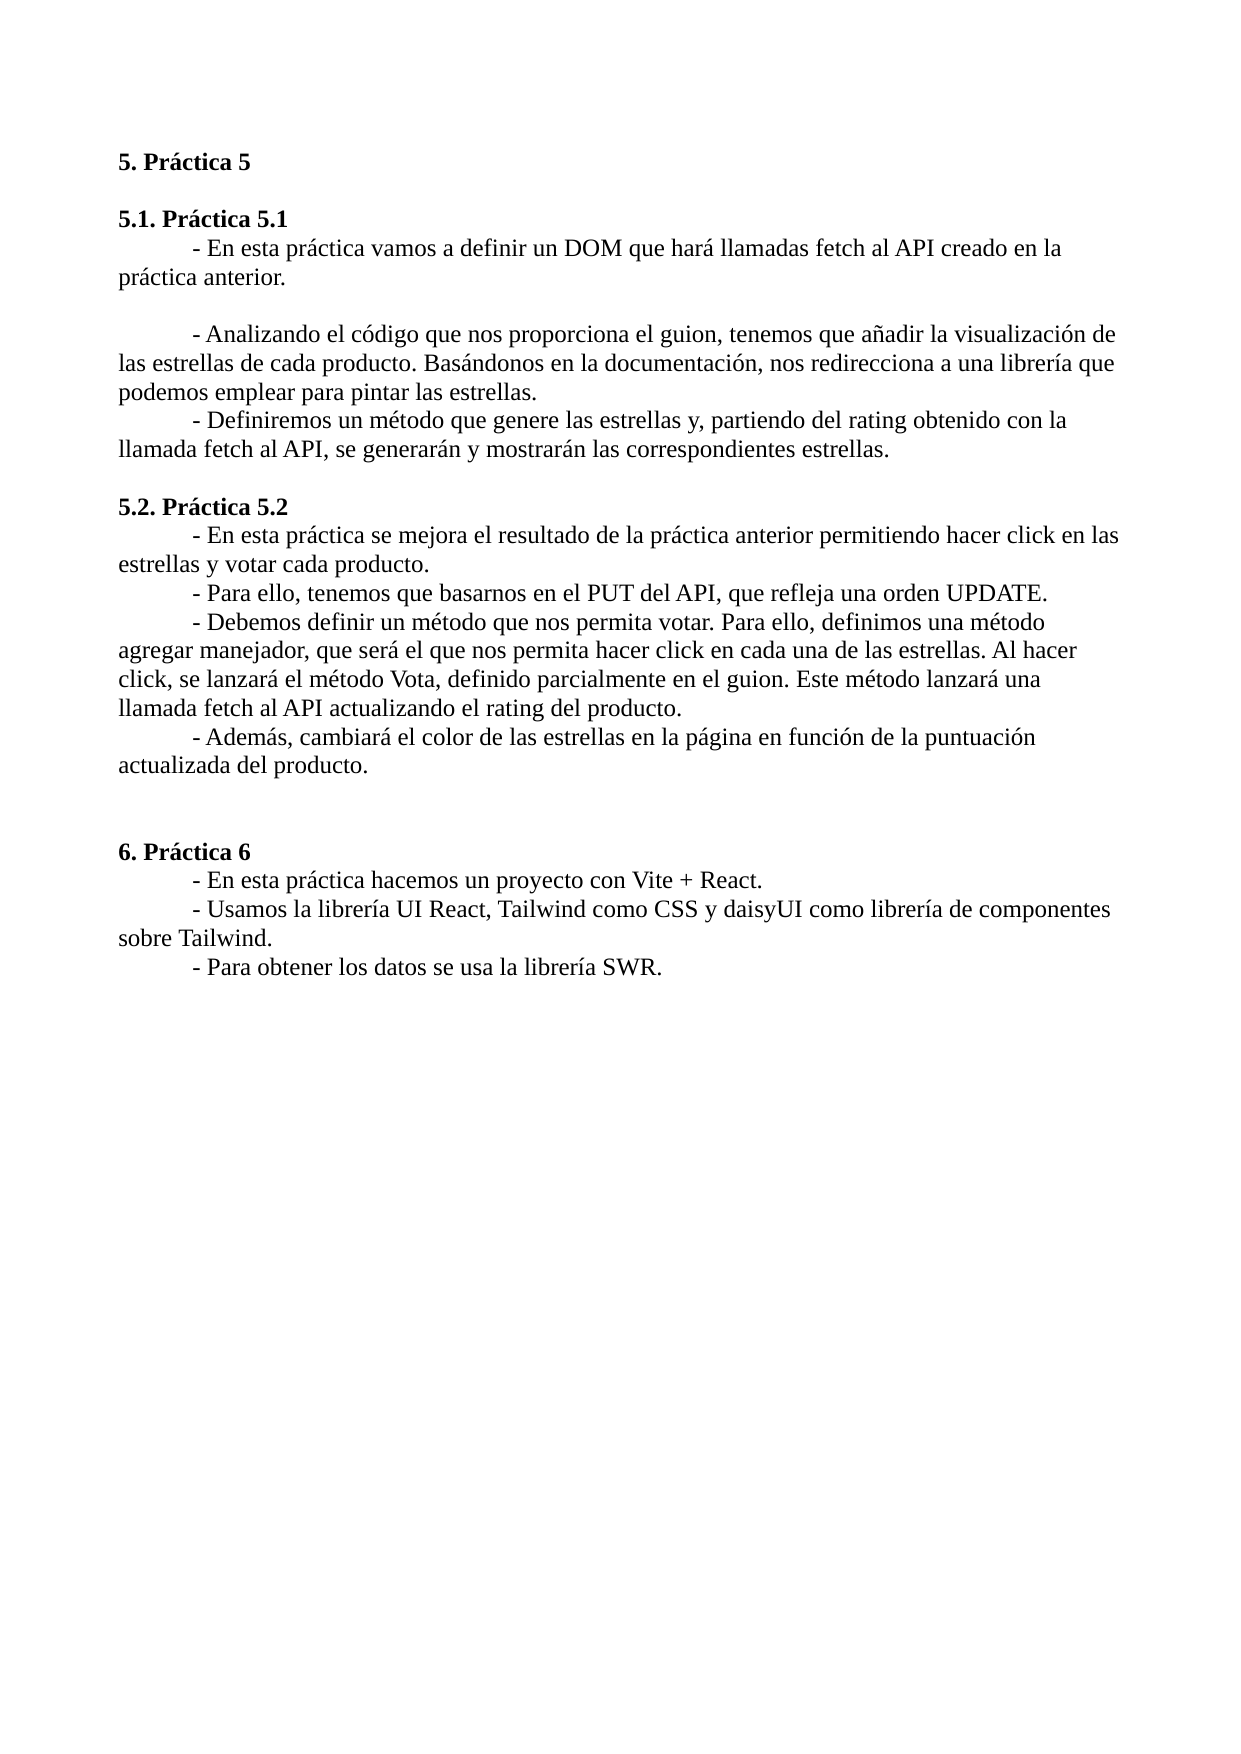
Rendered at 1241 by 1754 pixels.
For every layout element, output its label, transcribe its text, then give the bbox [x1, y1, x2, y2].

text 5.2. Práctica 5.2 [118, 492, 1122, 521]
text 5.1. Práctica 5.1 [118, 204, 1122, 233]
text 6. Práctica 6 [118, 837, 1122, 866]
text - Además, cambiará el color de las estrellas en la página en función de la puntuación actualizada del producto. [118, 722, 1122, 779]
text - Debemos definir un método que nos permita votar. Para ello, definimos una método agregar manejador, que será el que nos permita hacer click en cada una de las estrellas. Al hacer click, se lanzará el método Vota, definido parcialmente en el guion. Este método lanzará una llamada fetch al API actualizando el rating del producto. [118, 607, 1122, 722]
text - Para ello, tenemos que basarnos en el PUT del API, que refleja una orden UPDATE. [118, 578, 1122, 607]
text 5. Práctica 5 [118, 147, 1122, 176]
text - Definiremos un método que genere las estrellas y, partiendo del rating obtenido con la llamada fetch al API, se generarán y mostrarán las correspondientes estrellas. [118, 406, 1122, 463]
text - En esta práctica hacemos un proyecto con Vite + React. [118, 866, 1122, 894]
text - En esta práctica se mejora el resultado de la práctica anterior permitiendo hacer click en las estrellas y votar cada producto. [118, 521, 1122, 578]
text - Usamos la librería UI React, Tailwind como CSS y daisyUI como librería de componentes sobre Tailwind. [118, 894, 1122, 952]
text - Para obtener los datos se usa la librería SWR. [118, 952, 1122, 981]
text - Analizando el código que nos proporciona el guion, tenemos que añadir la visualización de las estrellas de cada producto. Basándonos en la documentación, nos redirecciona a una librería que podemos emplear para pintar las estrellas. [118, 319, 1122, 406]
text - En esta práctica vamos a definir un DOM que hará llamadas fetch al API creado en la práctica anterior. [118, 233, 1122, 291]
